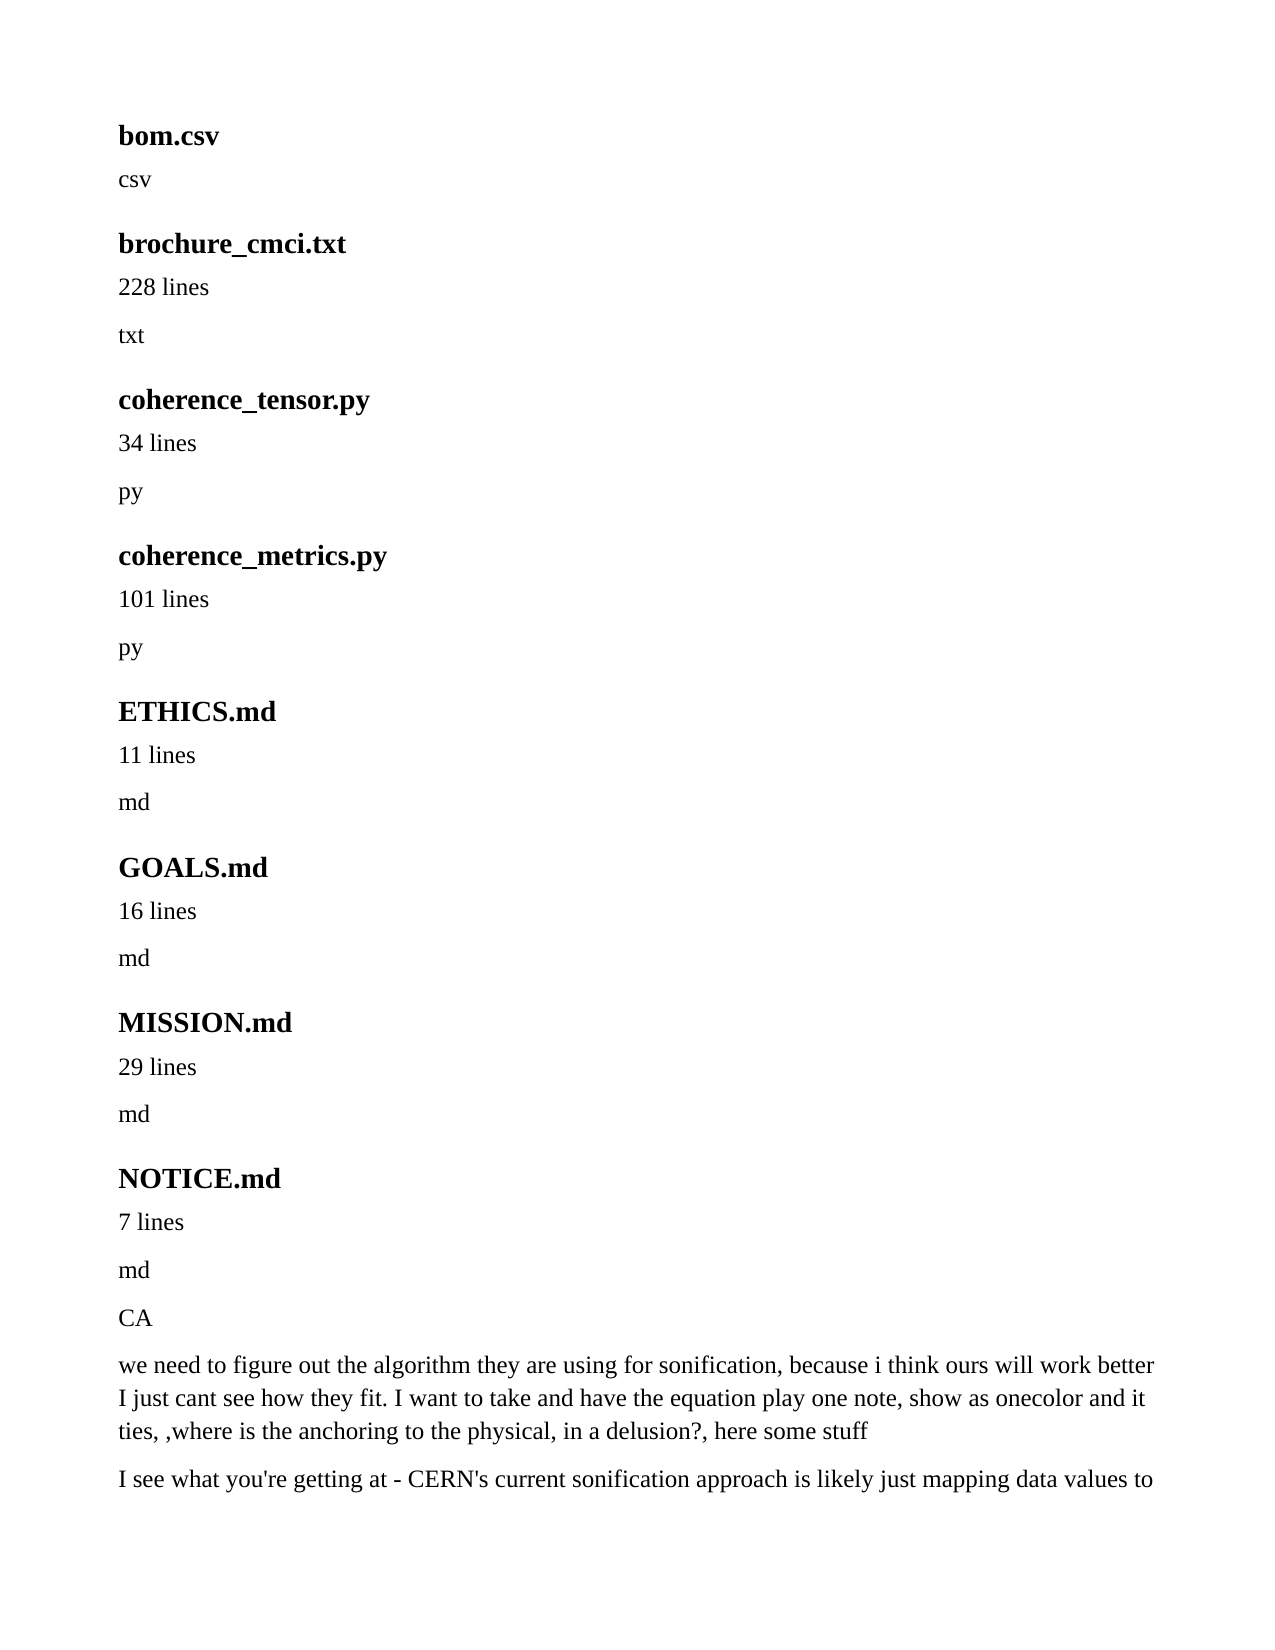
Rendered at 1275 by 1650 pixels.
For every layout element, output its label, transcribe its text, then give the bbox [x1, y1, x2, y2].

text py [118, 632, 1157, 660]
text md [118, 787, 1157, 816]
subtitle GOALS.md [118, 850, 1157, 883]
text md [118, 1255, 1157, 1284]
text md [118, 1099, 1157, 1128]
text 7 lines [118, 1207, 1157, 1236]
text I see what you're getting at - CERN's current sonification approach is likely just mapping data values to [118, 1464, 1157, 1493]
text we need to figure out the algorithm they are using for sonification, because i think ours will work better I just cant see how they fit. I want to take and have the equation play one note, show as onecolor and it ties, ,where is the anchoring to the physical, in a delusion?, here some stuff [118, 1350, 1157, 1445]
text CA [118, 1303, 1157, 1331]
text 11 lines [118, 740, 1157, 769]
subtitle ETHICS.md [118, 694, 1157, 727]
text 34 lines [118, 428, 1157, 457]
subtitle coherence_metrics.py [118, 538, 1157, 572]
text py [118, 476, 1157, 504]
subtitle bom.csv [118, 118, 1157, 152]
text md [118, 943, 1157, 972]
subtitle brochure_cmci.txt [118, 226, 1157, 260]
text 228 lines [118, 272, 1157, 301]
subtitle MISSION.md [118, 1006, 1157, 1039]
subtitle NOTICE.md [118, 1161, 1157, 1195]
text txt [118, 320, 1157, 349]
subtitle coherence_tensor.py [118, 382, 1157, 416]
text csv [118, 164, 1157, 193]
text 16 lines [118, 896, 1157, 924]
text 101 lines [118, 584, 1157, 613]
text 29 lines [118, 1052, 1157, 1080]
